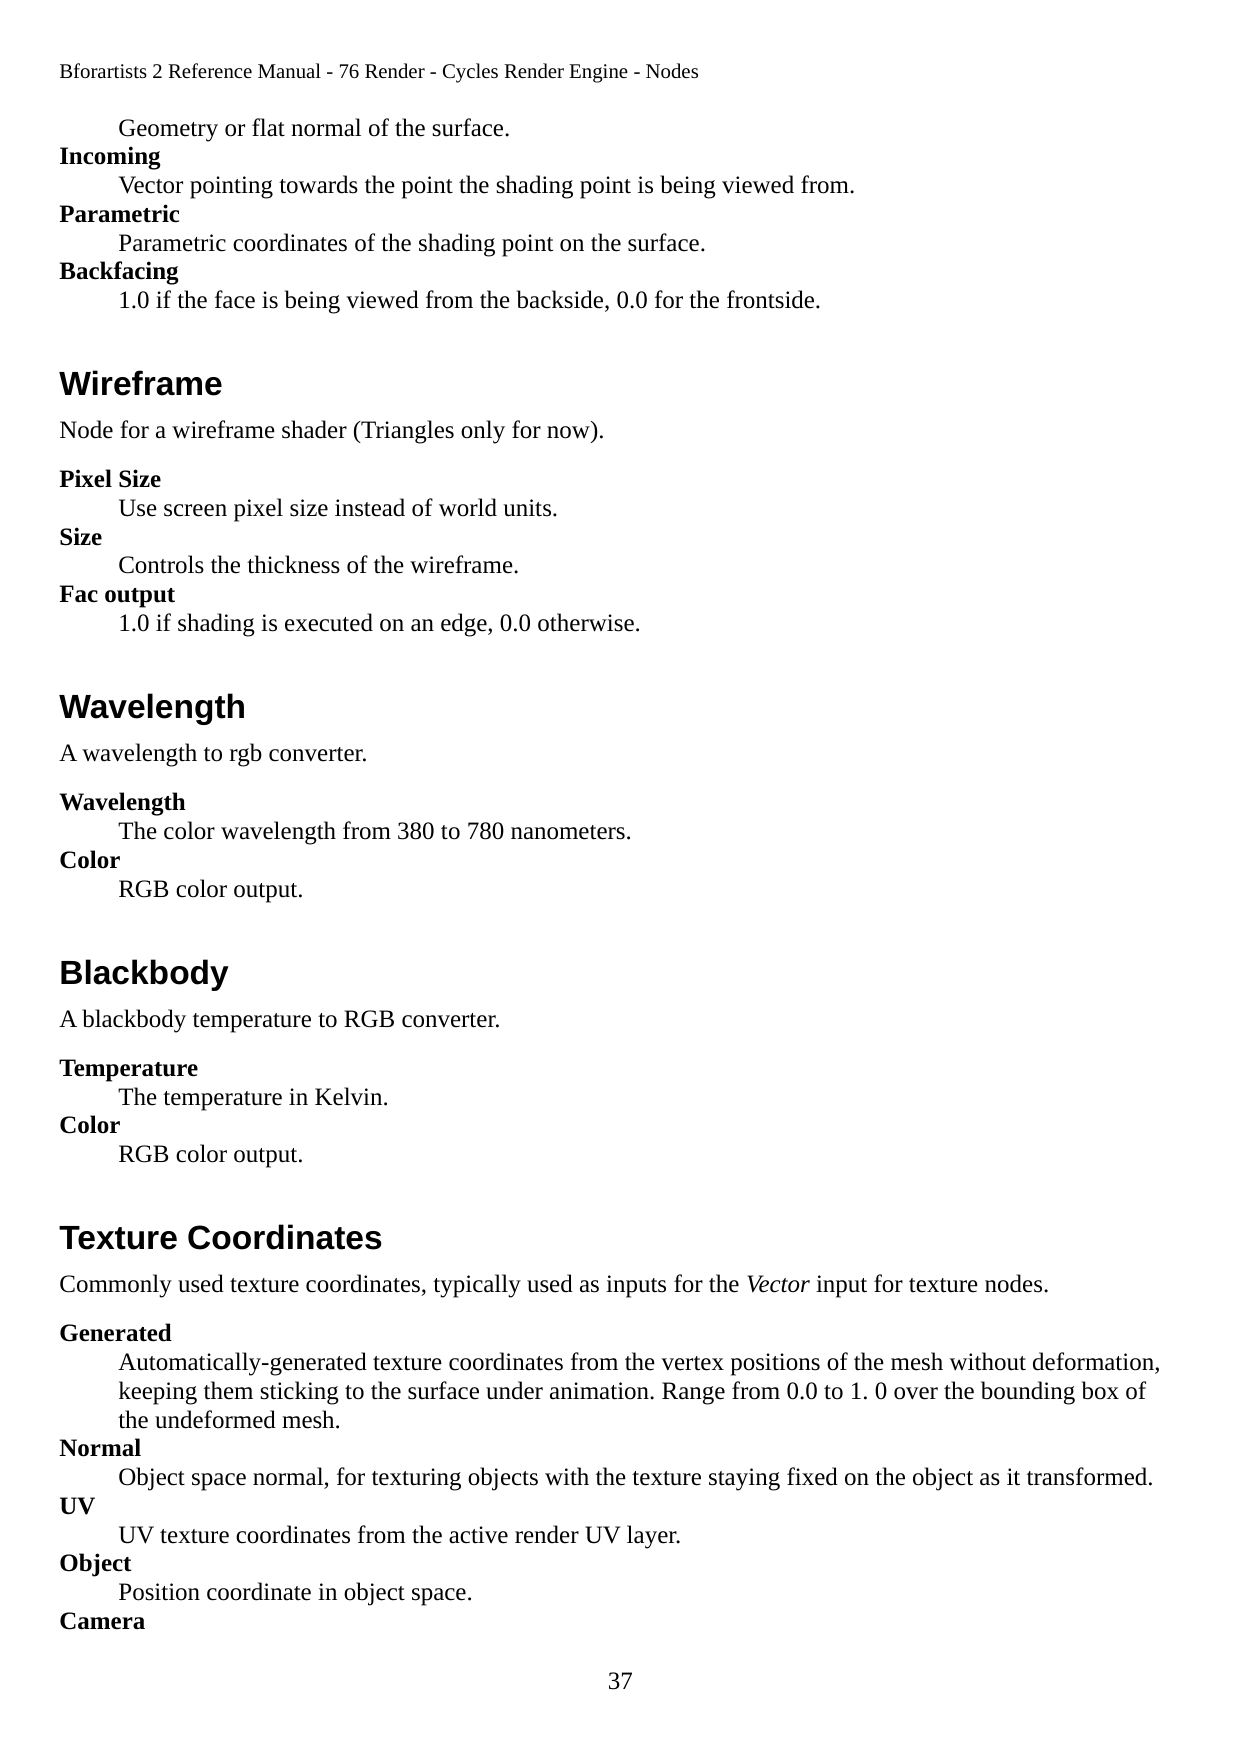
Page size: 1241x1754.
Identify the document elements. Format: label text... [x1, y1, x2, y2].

subtitle Parametric [59, 199, 1181, 228]
list RGB color output. [118, 874, 1181, 902]
list Use screen pixel size instead of world units. [118, 493, 1181, 522]
text A wavelength to rgb converter. [59, 738, 1181, 767]
list 1.0 if shading is executed on an edge, 0.0 otherwise. [118, 608, 1181, 637]
subtitle Wavelength [59, 787, 1181, 816]
subtitle Wireframe [59, 364, 1181, 403]
subtitle UV [59, 1491, 1181, 1520]
list Geometry or flat normal of the surface. [118, 113, 1181, 141]
subtitle Temperature [59, 1053, 1181, 1082]
list Object space normal, for texturing objects with the texture staying fixed on the object as it transformed. [118, 1462, 1181, 1491]
subtitle Texture Coordinates [59, 1218, 1181, 1257]
list UV texture coordinates from the active render UV layer. [118, 1520, 1181, 1548]
subtitle Size [59, 522, 1181, 551]
list Automatically-generated texture coordinates from the vertex positions of the mesh without deformation, keeping them sticking to the surface under animation. Range from 0.0 to 1. 0 over the bounding box of the undeformed mesh. [118, 1347, 1181, 1433]
list Vector pointing towards the point the shading point is being viewed from. [118, 170, 1181, 199]
subtitle Blackbody [59, 953, 1181, 991]
subtitle Object [59, 1548, 1181, 1577]
list Position coordinate in object space. [118, 1577, 1181, 1606]
subtitle Camera [59, 1606, 1181, 1635]
subtitle Generated [59, 1318, 1181, 1347]
subtitle Pixel Size [59, 464, 1181, 493]
list The color wavelength from 380 to 780 nanometers. [118, 816, 1181, 845]
list Parametric coordinates of the shading point on the surface. [118, 228, 1181, 256]
list RGB color output. [118, 1139, 1181, 1168]
subtitle Incoming [59, 141, 1181, 170]
subtitle Fac output [59, 579, 1181, 608]
list 1.0 if the face is being viewed from the backside, 0.0 for the frontside. [118, 285, 1181, 314]
subtitle Color [59, 1110, 1181, 1139]
text Commonly used texture coordinates, typically used as inputs for the Vector input for texture nodes. [59, 1269, 1181, 1298]
subtitle Backfacing [59, 256, 1181, 285]
subtitle Normal [59, 1433, 1181, 1462]
text A blackbody temperature to RGB converter. [59, 1004, 1181, 1033]
text Node for a wireframe shader (Triangles only for now). [59, 415, 1181, 444]
subtitle Wavelength [59, 687, 1181, 726]
subtitle Color [59, 845, 1181, 874]
list The temperature in Kelvin. [118, 1082, 1181, 1110]
list Controls the thickness of the wireframe. [118, 551, 1181, 579]
